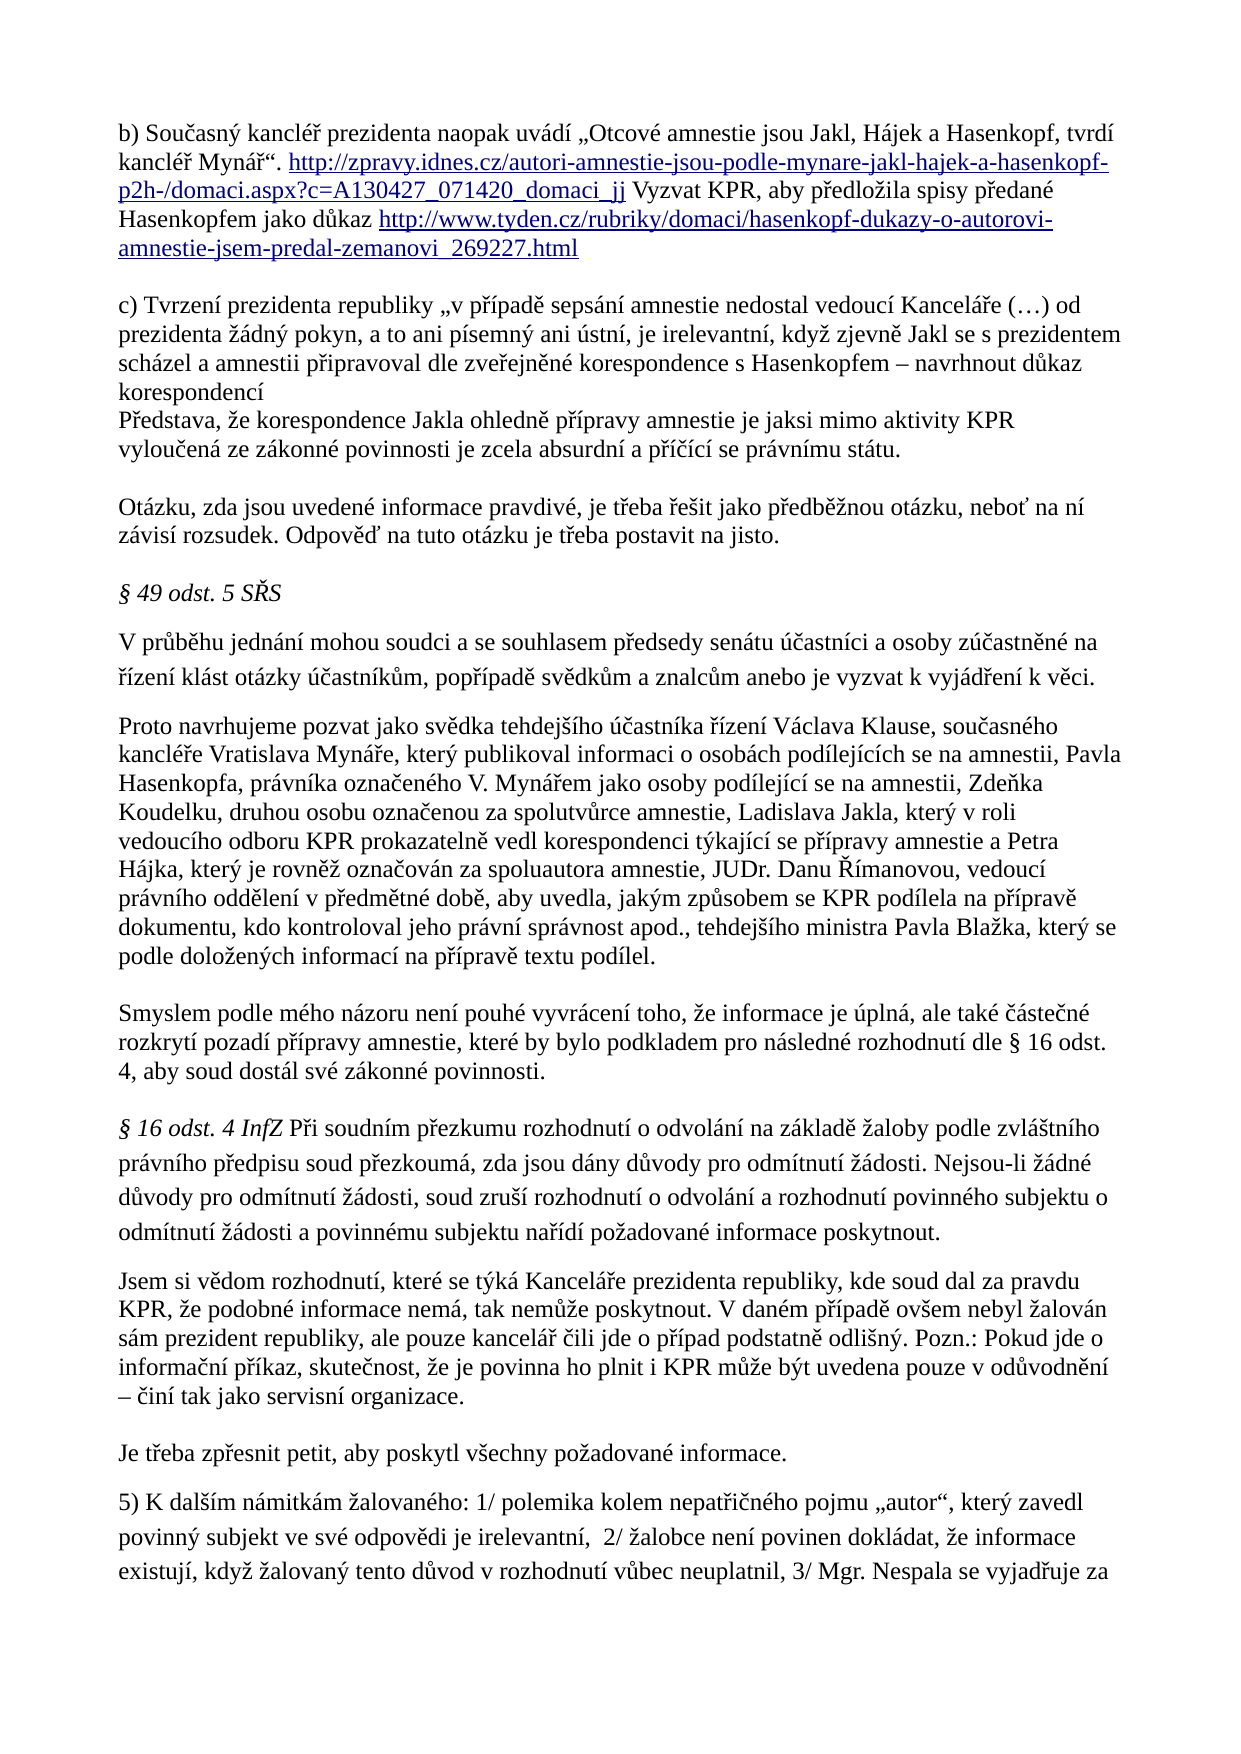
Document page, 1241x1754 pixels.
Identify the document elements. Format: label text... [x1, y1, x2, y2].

text § 49 odst. 5 SŘS [118, 578, 1122, 607]
text Jsem si vědom rozhodnutí, které se týká Kanceláře prezidenta republiky, kde soud dal za pravdu KPR, že podobné informace nemá, tak nemůže poskytnout. V daném případě ovšem nebyl žalován sám prezident republiky, ale pouze kancelář čili jde o případ podstatně odlišný. Pozn.: Pokud jde o informační příkaz, skutečnost, že je povinna ho plnit i KPR může být uvedena pouze v odůvodnění – činí tak jako servisní organizace. [118, 1266, 1122, 1409]
text Proto navrhujeme pozvat jako svědka tehdejšího účastníka řízení Václava Klause, současného kancléře Vratislava Mynáře, který publikoval informaci o osobách podílejících se na amnestii, Pavla Hasenkopfa, právníka označeného V. Mynářem jako osoby podílející se na amnestii, Zdeňka Koudelku, druhou osobu označenou za spolutvůrce amnestie, Ladislava Jakla, který v roli vedoucího odboru KPR prokazatelně vedl korespondenci týkající se přípravy amnestie a Petra Hájka, který je rovněž označován za spoluautora amnestie, JUDr. Danu Římanovou, vedoucí právního oddělení v předmětné době, aby uvedla, jakým způsobem se KPR podílela na přípravě dokumentu, kdo kontroloval jeho právní správnost apod., tehdejšího ministra Pavla Blažka, který se podle doložených informací na přípravě textu podílel. [118, 711, 1122, 969]
text Je třeba zpřesnit petit, aby poskytl všechny požadované informace. [118, 1438, 1122, 1467]
text b) Současný kancléř prezidenta naopak uvádí „Otcové amnestie jsou Jakl, Hájek a Hasenkopf, tvrdí kancléř Mynář“. http://zpravy.idnes.cz/autori-amnestie-jsou-podle-mynare-jakl-hajek-a-hasenkopf-p2h-/domaci.aspx?c=A130427_071420_domaci_jj Vyzvat KPR, aby předložila spisy předané Hasenkopfem jako důkaz http://www.tyden.cz/rubriky/domaci/hasenkopf-dukazy-o-autorovi-amnestie-jsem-predal-zemanovi_269227.html [118, 118, 1122, 262]
text Smyslem podle mého názoru není pouhé vyvrácení toho, že informace je úplná, ale také částečné rozkrytí pozadí přípravy amnestie, které by bylo podkladem pro následné rozhodnutí dle § 16 odst. 4, aby soud dostál své zákonné povinnosti. [118, 998, 1122, 1084]
text c) Tvrzení prezidenta republiky „v případě sepsání amnestie nedostal vedoucí Kanceláře (…) od prezidenta žádný pokyn, a to ani písemný ani ústní, je irelevantní, když zjevně Jakl se s prezidentem scházel a amnestii připravoval dle zveřejněné korespondence s Hasenkopfem – navrhnout důkaz korespondencí [118, 291, 1122, 406]
text Představa, že korespondence Jakla ohledně přípravy amnestie je jaksi mimo aktivity KPR vyloučená ze zákonné povinnosti je zcela absurdní a příčící se právnímu státu. [118, 406, 1122, 463]
text § 16 odst. 4 InfZ Při soudním přezkumu rozhodnutí o odvolání na základě žaloby podle zvláštního právního předpisu soud přezkoumá, zda jsou dány důvody pro odmítnutí žádosti. Nejsou-li žádné důvody pro odmítnutí žádosti, soud zruší rozhodnutí o odvolání a rozhodnutí povinného subjektu o odmítnutí žádosti a povinnému subjektu nařídí požadované informace poskytnout. [118, 1113, 1122, 1245]
text V průběhu jednání mohou soudci a se souhlasem předsedy senátu účastníci a osoby zúčastněné na řízení klást otázky účastníkům, popřípadě svědkům a znalcům anebo je vyzvat k vyjádření k věci. [118, 627, 1122, 690]
text 5) K dalším námitkám žalovaného: 1/ polemika kolem nepatřičného pojmu „autor“, který zavedl povinný subjekt ve své odpovědi je irelevantní, 2/ žalobce není povinen dokládat, že informace existují, když žalovaný tento důvod v rozhodnutí vůbec neuplatnil, 3/ Mgr. Nespala se vyjadřuje za [118, 1487, 1122, 1585]
text Otázku, zda jsou uvedené informace pravdivé, je třeba řešit jako předběžnou otázku, neboť na ní závisí rozsudek. Odpověď na tuto otázku je třeba postavit na jisto. [118, 492, 1122, 549]
